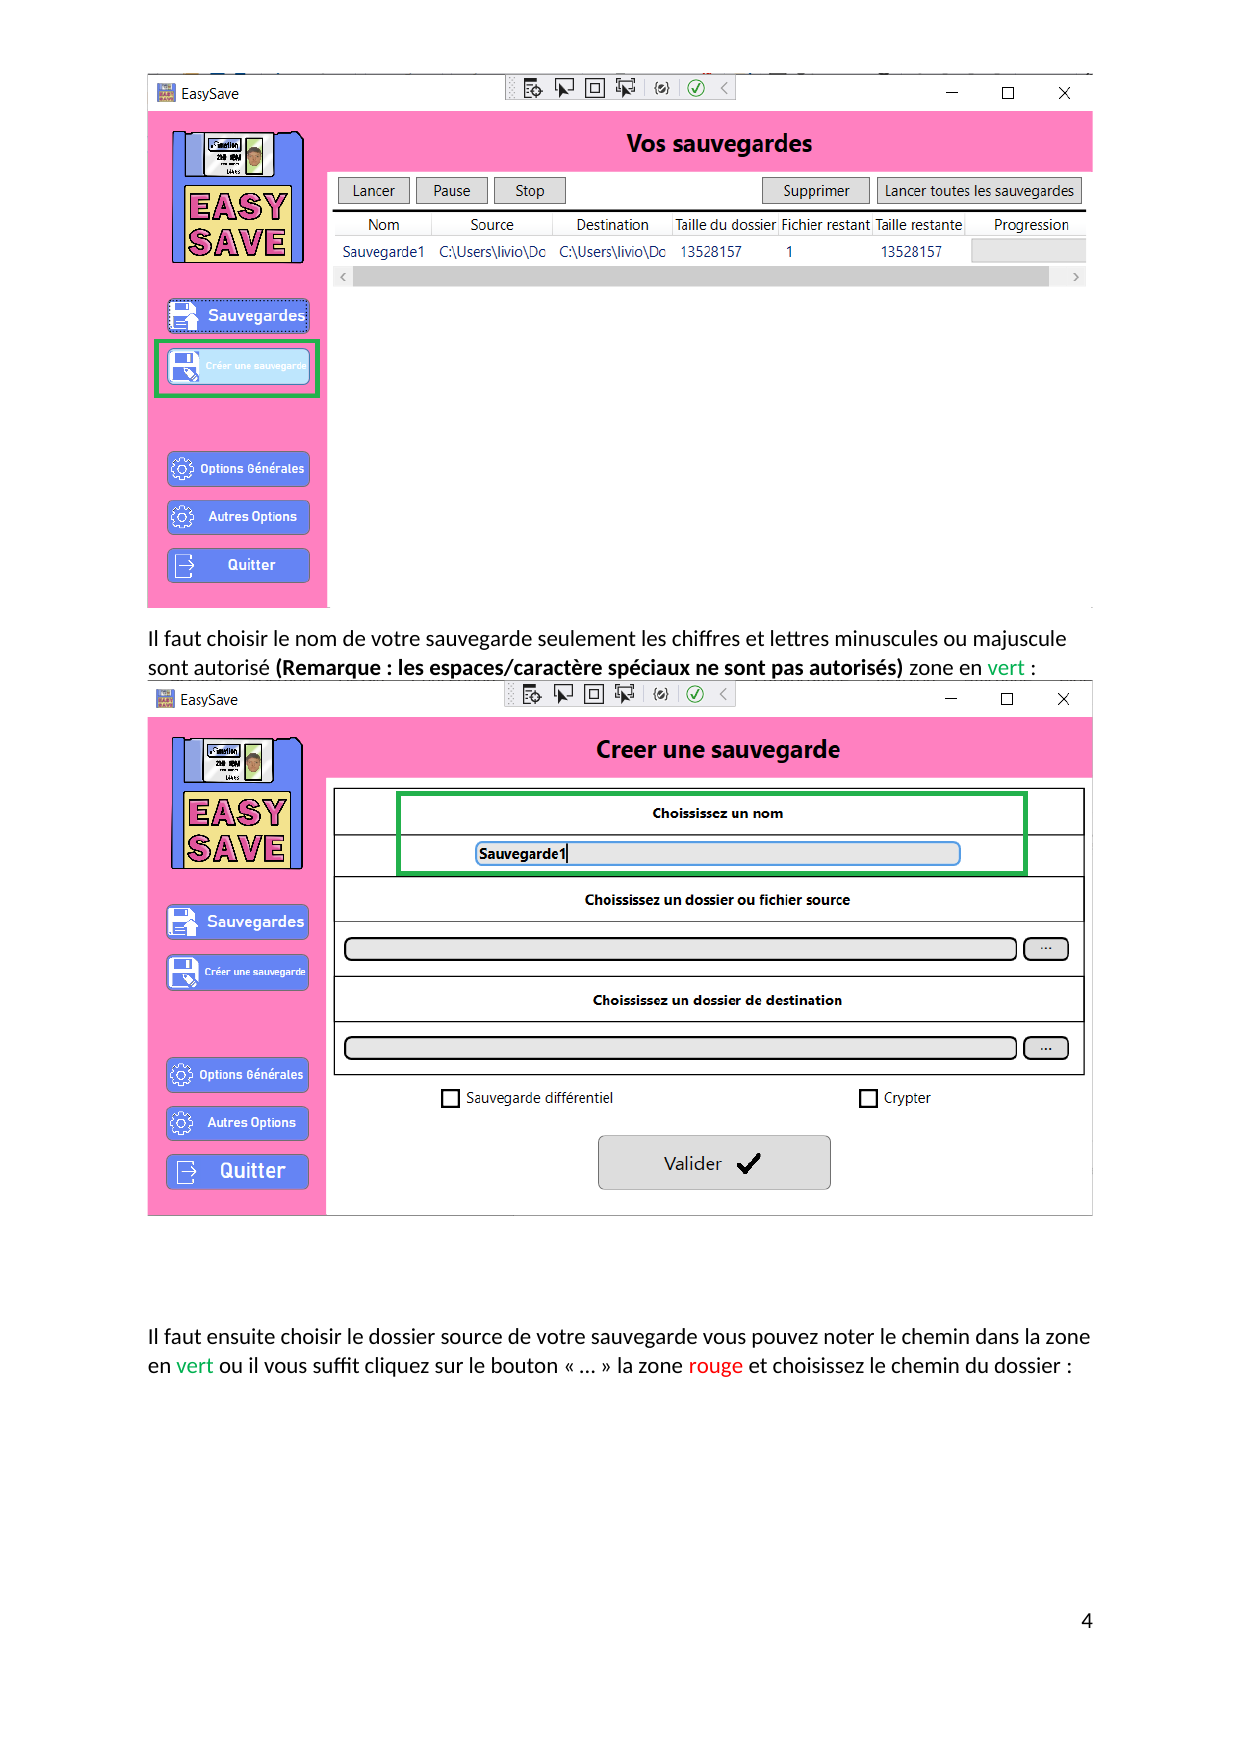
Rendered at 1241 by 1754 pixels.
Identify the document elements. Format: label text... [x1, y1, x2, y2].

text Il faut choisir le nom de votre sauvegarde seulement les chiffres et lettres minuscules ou majuscule sont autorisé (Remarque : les espaces/caractère spéciaux ne sont pas autorisés) zone en vert : [148, 624, 1093, 680]
text Il faut ensuite choisir le dossier source de votre sauvegarde vous pouvez noter le chemin dans la zone en vert ou il vous suffit cliquez sur le bouton « … » la zone rouge et choisissez le chemin du dossier : [148, 1322, 1093, 1379]
